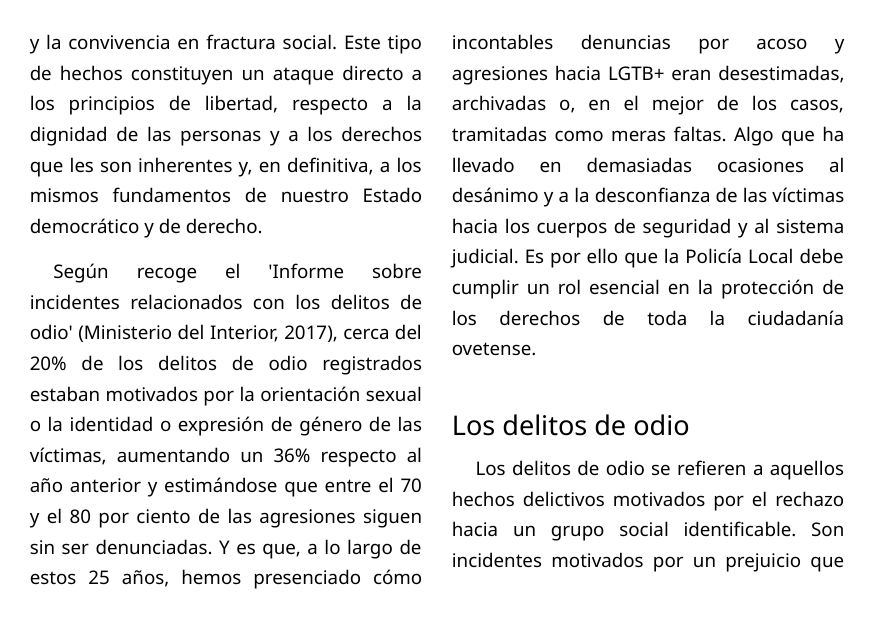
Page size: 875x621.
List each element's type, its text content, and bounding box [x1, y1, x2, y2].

text y la convivencia en fractura social. Este tipo de hechos constituyen un ataque directo a los principios de libertad, respecto a la dignidad de las personas y a los derechos que les son inherentes y, en definitiva, a los mismos fundamentos de nuestro Estado democrático y de derecho. [29, 29, 422, 239]
subtitle Los delitos de odio [452, 406, 844, 443]
text Según recoge el 'Informe sobre incidentes relacionados con los delitos de odio' (Ministerio del Interior, 2017), cerca del 20% de los delitos de odio registrados estaban motivados por la orientación sexual o la identidad o expresión de género de las víctimas, aumentando un 36% respecto al año anterior y estimándose que entre el 70 y el 80 por ciento de las agresiones siguen sin ser denunciadas. Y es que, a lo largo de estos 25 años, hemos presenciado cómo [29, 258, 422, 590]
text Los delitos de odio se refieren a aquellos hechos delictivos motivados por el rechazo hacia un grupo social identificable. Son incidentes motivados por un prejuicio que [452, 455, 844, 573]
text incontables denuncias por acoso y agresiones hacia LGTB+ eran desestimadas, archivadas o, en el mejor de los casos, tramitadas como meras faltas. Algo que ha llevado en demasiadas ocasiones al desánimo y a la desconfianza de las víctimas hacia los cuerpos de seguridad y al sistema judicial. Es por ello que la Policía Local debe cumplir un rol esencial en la protección de los derechos de toda la ciudadanía ovetense. [452, 29, 844, 361]
